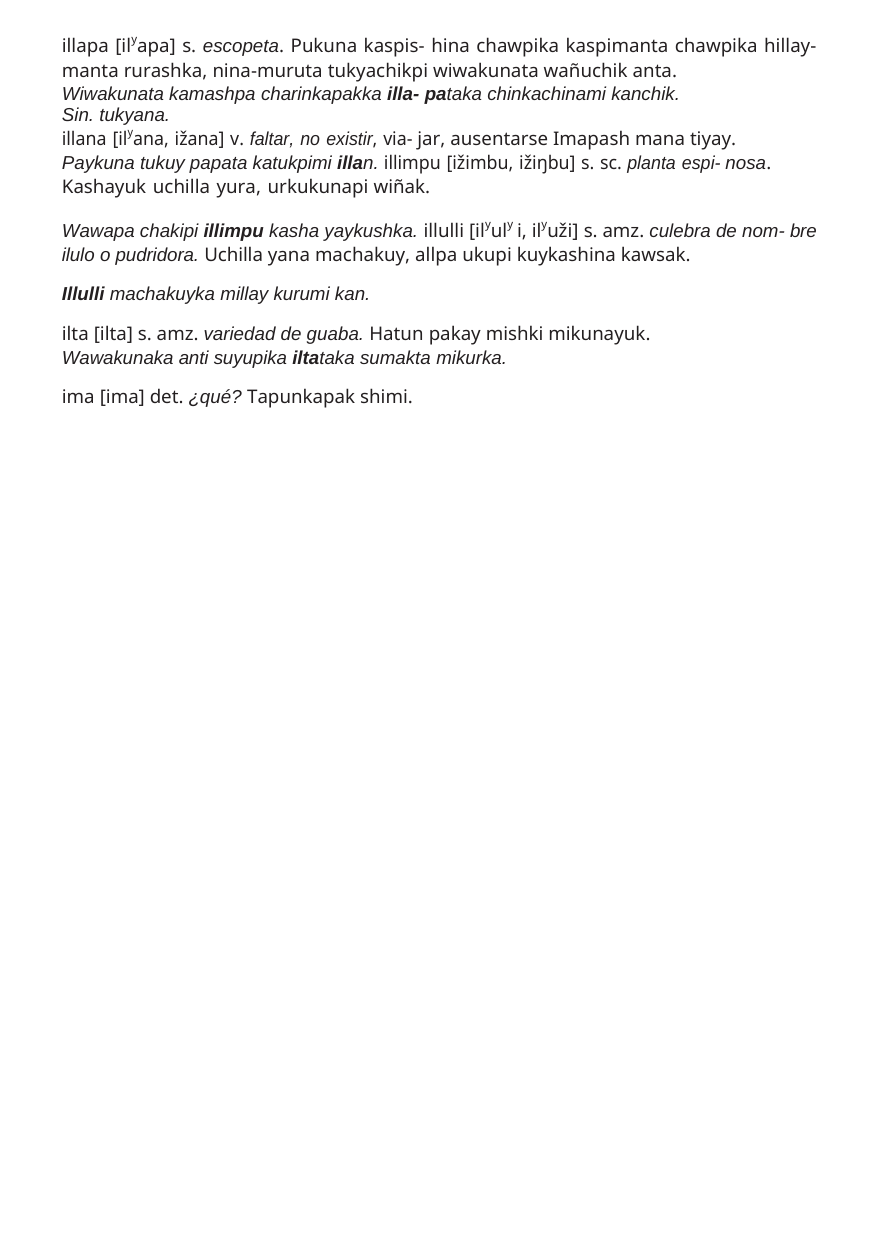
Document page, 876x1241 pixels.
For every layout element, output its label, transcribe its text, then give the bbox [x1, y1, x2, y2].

text Wiwakunata kamashpa charinkapakka illa- pataka chinkachinami kanchik. [62, 83, 816, 104]
text Sin. tukyana. [62, 105, 856, 125]
text illana [ilyana, ižana] v. faltar, no existir, via- jar, ausentarse Imapash mana tiyay. [62, 125, 837, 150]
text ilta [ilta] s. amz. variedad de guaba. Hatun pakay mishki mikunayuk. [62, 321, 816, 346]
text Wawakunaka anti suyupika iltataka sumakta mikurka. [62, 346, 816, 368]
text Wawapa chakipi illimpu kasha yaykushka. illulli [ilyuly i, ilyuži] s. amz. culebra de nom- bre ilulo o pudridora. Uchilla yana machakuy, allpa ukupi kuykashina kawsak. [62, 217, 837, 266]
text illapa [ilyapa] s. escopeta. Pukuna kaspis- hina chawpika kaspimanta chawpika hillay- manta rurashka, nina-muruta tukyachikpi wiwakunata wañuchik anta. [62, 31, 816, 83]
text Paykuna tukuy papata katukpimi illan. illimpu [ižimbu, ižiŋbu] s. sc. planta espi- nosa. Kashayuk uchilla yura, urkukunapi wiñak. [62, 151, 829, 199]
text Illulli machakuyka millay kurumi kan. [62, 284, 856, 305]
text ima [ima] det. ¿qué? Tapunkapak shimi. [62, 385, 856, 408]
